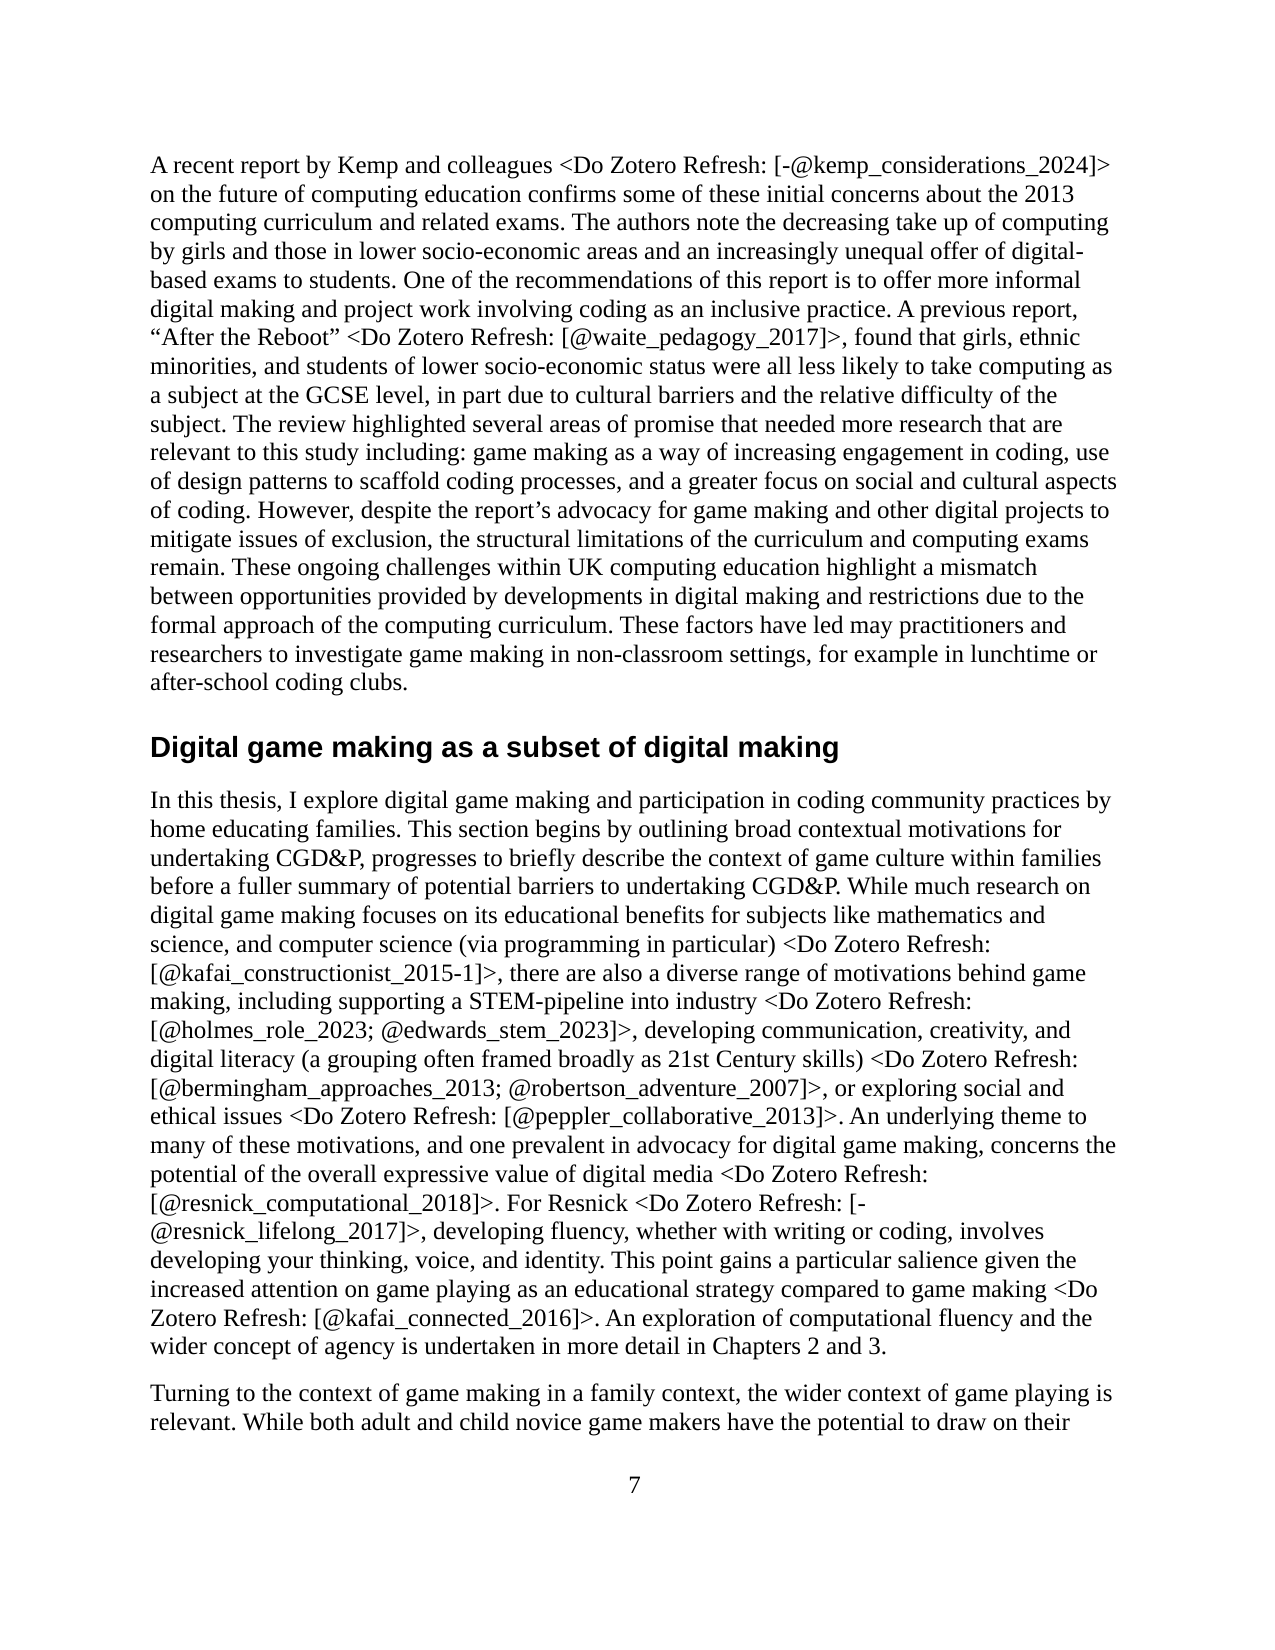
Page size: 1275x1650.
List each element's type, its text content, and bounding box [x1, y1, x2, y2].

text A recent report by Kemp and colleagues <Do Zotero Refresh: [-@kemp_considerations_2024]> on the future of computing education confirms some of these initial concerns about the 2013 computing curriculum and related exams. The authors note the decreasing take up of computing by girls and those in lower socio-economic areas and an increasingly unequal offer of digital-based exams to students. One of the recommendations of this report is to offer more informal digital making and project work involving coding as an inclusive practice. A previous report, “After the Reboot” <Do Zotero Refresh: [@waite_pedagogy_2017]>, found that girls, ethnic minorities, and students of lower socio-economic status were all less likely to take computing as a subject at the GCSE level, in part due to cultural barriers and the relative difficulty of the subject. The review highlighted several areas of promise that needed more research that are relevant to this study including: game making as a way of increasing engagement in coding, use of design patterns to scaffold coding processes, and a greater focus on social and cultural aspects of coding. However, despite the report’s advocacy for game making and other digital projects to mitigate issues of exclusion, the structural limitations of the curriculum and computing exams remain. These ongoing challenges within UK computing education highlight a mismatch between opportunities provided by developments in digital making and restrictions due to the formal approach of the computing curriculum. These factors have led may practitioners and researchers to investigate game making in non-classroom settings, for example in lunchtime or after-school coding clubs. [150, 150, 1125, 696]
text Turning to the context of game making in a family context, the wider context of game playing is relevant. While both adult and child novice game makers have the potential to draw on their [150, 1378, 1125, 1436]
subtitle Digital game making as a subset of digital making [150, 730, 1125, 764]
text In this thesis, I explore digital game making and participation in coding community practices by home educating families. This section begins by outlining broad contextual motivations for undertaking CGD&P, progresses to briefly describe the context of game culture within families before a fuller summary of potential barriers to undertaking CGD&P. While much research on digital game making focuses on its educational benefits for subjects like mathematics and science, and computer science (via programming in particular) <Do Zotero Refresh: [@kafai_constructionist_2015-1]>, there are also a diverse range of motivations behind game making, including supporting a STEM-pipeline into industry <Do Zotero Refresh: [@holmes_role_2023; @edwards_stem_2023]>, developing communication, creativity, and digital literacy (a grouping often framed broadly as 21st Century skills) <Do Zotero Refresh: [@bermingham_approaches_2013; @robertson_adventure_2007]>, or exploring social and ethical issues <Do Zotero Refresh: [@peppler_collaborative_2013]>. An underlying theme to many of these motivations, and one prevalent in advocacy for digital game making, concerns the potential of the overall expressive value of digital media <Do Zotero Refresh: [@resnick_computational_2018]>. For Resnick <Do Zotero Refresh: [-@resnick_lifelong_2017]>, developing fluency, whether with writing or coding, involves developing your thinking, voice, and identity. This point gains a particular salience given the increased attention on game playing as an educational strategy compared to game making <Do Zotero Refresh: [@kafai_connected_2016]>. An exploration of computational fluency and the wider concept of agency is undertaken in more detail in Chapters 2 and 3. [150, 785, 1125, 1360]
